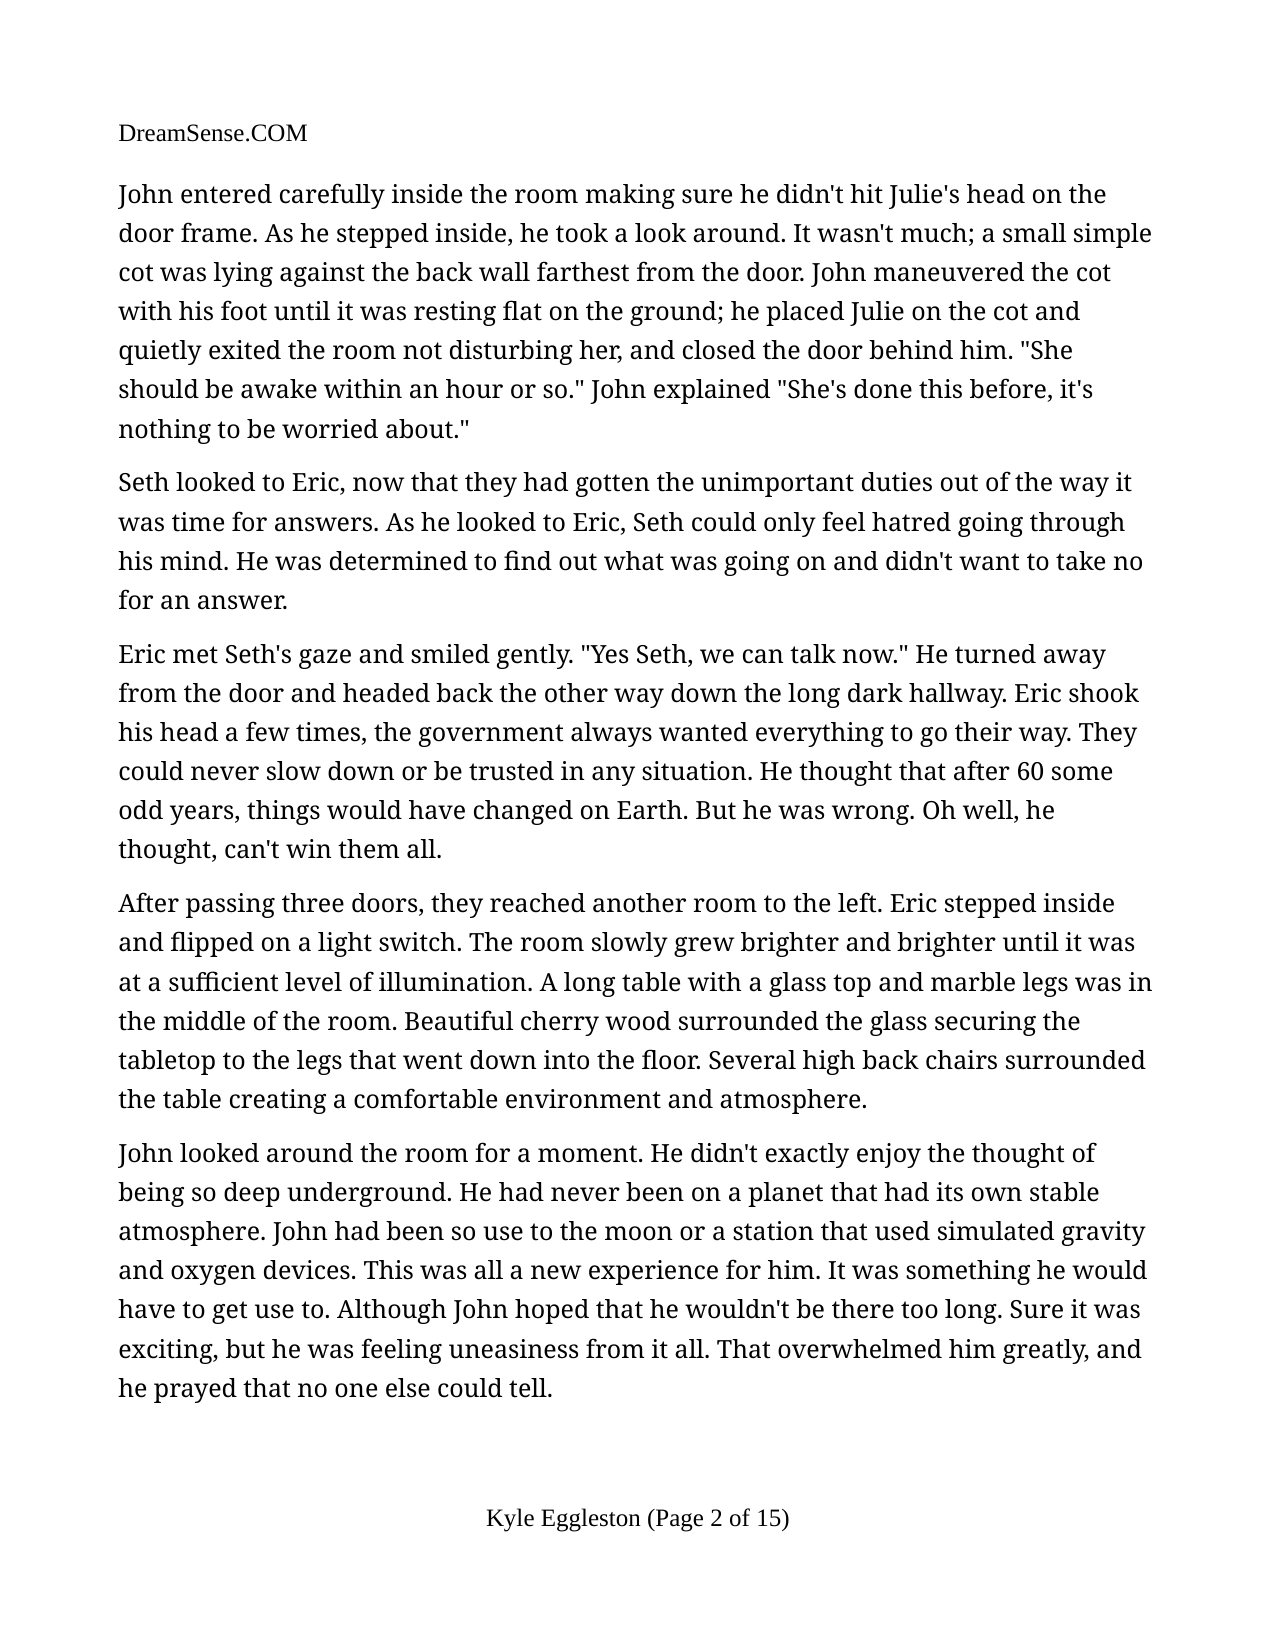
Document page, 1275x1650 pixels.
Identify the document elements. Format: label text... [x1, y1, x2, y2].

text John entered carefully inside the room making sure he didn't hit Julie's head on the door frame. As he stepped inside, he took a look around. It wasn't much; a small simple cot was lying against the back wall farthest from the door. John maneuvered the cot with his foot until it was resting flat on the ground; he placed Julie on the cot and quietly exited the room not disturbing her, and closed the door behind him. "She should be awake within an hour or so." John explained "She's done this before, it's nothing to be worried about." [118, 176, 1157, 445]
text John looked around the room for a moment. He didn't exactly enjoy the thought of being so deep underground. He had never been on a planet that had its own stable atmosphere. John had been so use to the moon or a station that used simulated gravity and oxygen devices. This was all a new experience for him. It was something he would have to get use to. Although John hoped that he wouldn't be there too long. Sure it was exciting, but he was feeling uneasiness from it all. That overwhelmed him greatly, and he prayed that no one else could tell. [118, 1136, 1157, 1404]
text After passing three doors, they reached another room to the left. Eric stepped inside and flipped on a light switch. The room slowly grew brighter and brighter until it was at a sufficient level of illumination. A long table with a glass top and marble legs was in the middle of the room. Beautiful cherry wood surrounded the glass securing the tabletop to the legs that went down into the floor. Several high back chairs surrounded the table creating a comfortable environment and atmosphere. [118, 886, 1157, 1116]
text Seth looked to Eric, now that they had gotten the unimportant duties out of the way it was time for answers. As he looked to Eric, Seth could only feel hatred going through his mind. He was determined to find out what was going on and didn't want to take no for an answer. [118, 465, 1157, 617]
text Eric met Seth's gaze and smiled gently. "Yes Seth, we can talk now." He turned away from the door and headed back the other way down the long dark hallway. Eric shook his head a few times, the government always wanted everything to go their way. They could never slow down or be trusted in any situation. He thought that after 60 some odd years, things would have changed on Earth. But he was wrong. Oh well, he thought, can't win them all. [118, 636, 1157, 866]
